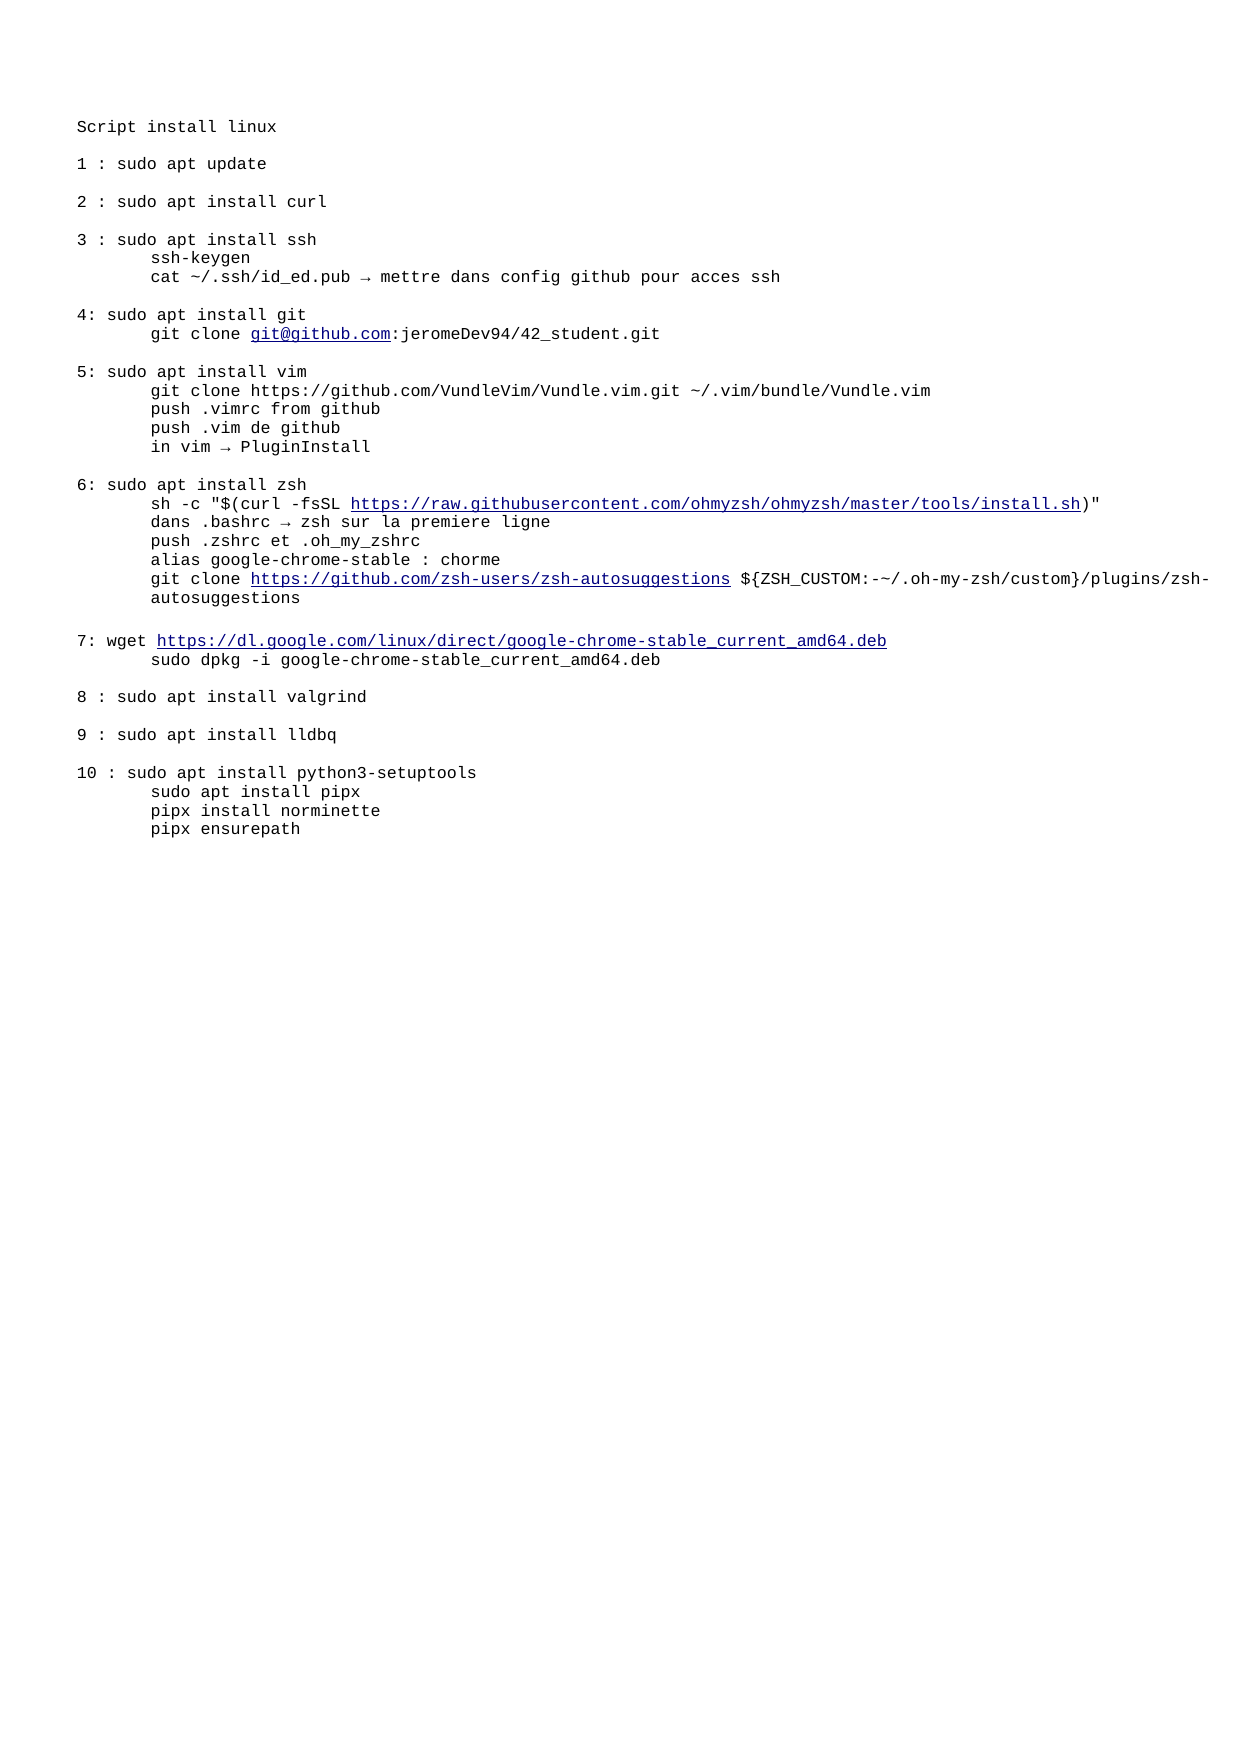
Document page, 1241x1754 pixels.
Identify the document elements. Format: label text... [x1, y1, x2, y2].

text cat ~/.ssh/id_ed.pub → mettre dans config github pour acces ssh [77, 269, 1173, 288]
text 9 : sudo apt install lldbq [77, 727, 1173, 746]
text 2 : sudo apt install curl [77, 193, 1173, 212]
text alias google-chrome-stable : chorme [77, 552, 1173, 571]
text push .vimrc from github [77, 401, 1173, 420]
text sudo dpkg -i google-chrome-stable_current_amd64.deb [77, 651, 1173, 670]
text 8 : sudo apt install valgrind [77, 689, 1173, 708]
text sh -c "$(curl -fsSL https://raw.githubusercontent.com/ohmyzsh/ohmyzsh/master/tools/install.sh)" [77, 495, 1220, 514]
text git clone https://github.com/VundleVim/Vundle.vim.git ~/.vim/bundle/Vundle.vim [77, 382, 1173, 401]
text 7: wget https://dl.google.com/linux/direct/google-chrome-stable_current_amd64.deb [77, 632, 1220, 651]
text 5: sudo apt install vim [77, 363, 1173, 382]
text 4: sudo apt install git [77, 307, 1173, 326]
text Script install linux [77, 118, 1173, 137]
text pipx install norminette [77, 802, 1173, 821]
text git clone git@github.com:jeromeDev94/42_student.git [77, 326, 1173, 344]
text ssh-keygen [77, 250, 1173, 269]
text push .vim de github [77, 420, 1173, 439]
text git clone https://github.com/zsh-users/zsh-autosuggestions ${ZSH_CUSTOM:-~/.oh-my-zsh/custom}/plugins/zsh- autosuggestions [77, 571, 1239, 608]
text sudo apt install pipx [77, 783, 1173, 802]
text 6: sudo apt install zsh [77, 476, 1173, 495]
text 10 : sudo apt install python3-setuptools [77, 764, 1173, 783]
text in vim → PluginInstall [77, 439, 1173, 457]
text pipx ensurepath [77, 821, 1173, 840]
text push .zshrc et .oh_my_zshrc [77, 533, 1220, 552]
text dans .bashrc → zsh sur la premiere ligne [77, 514, 1220, 533]
text 1 : sudo apt update [77, 156, 1173, 175]
text 3 : sudo apt install ssh [77, 231, 1173, 250]
